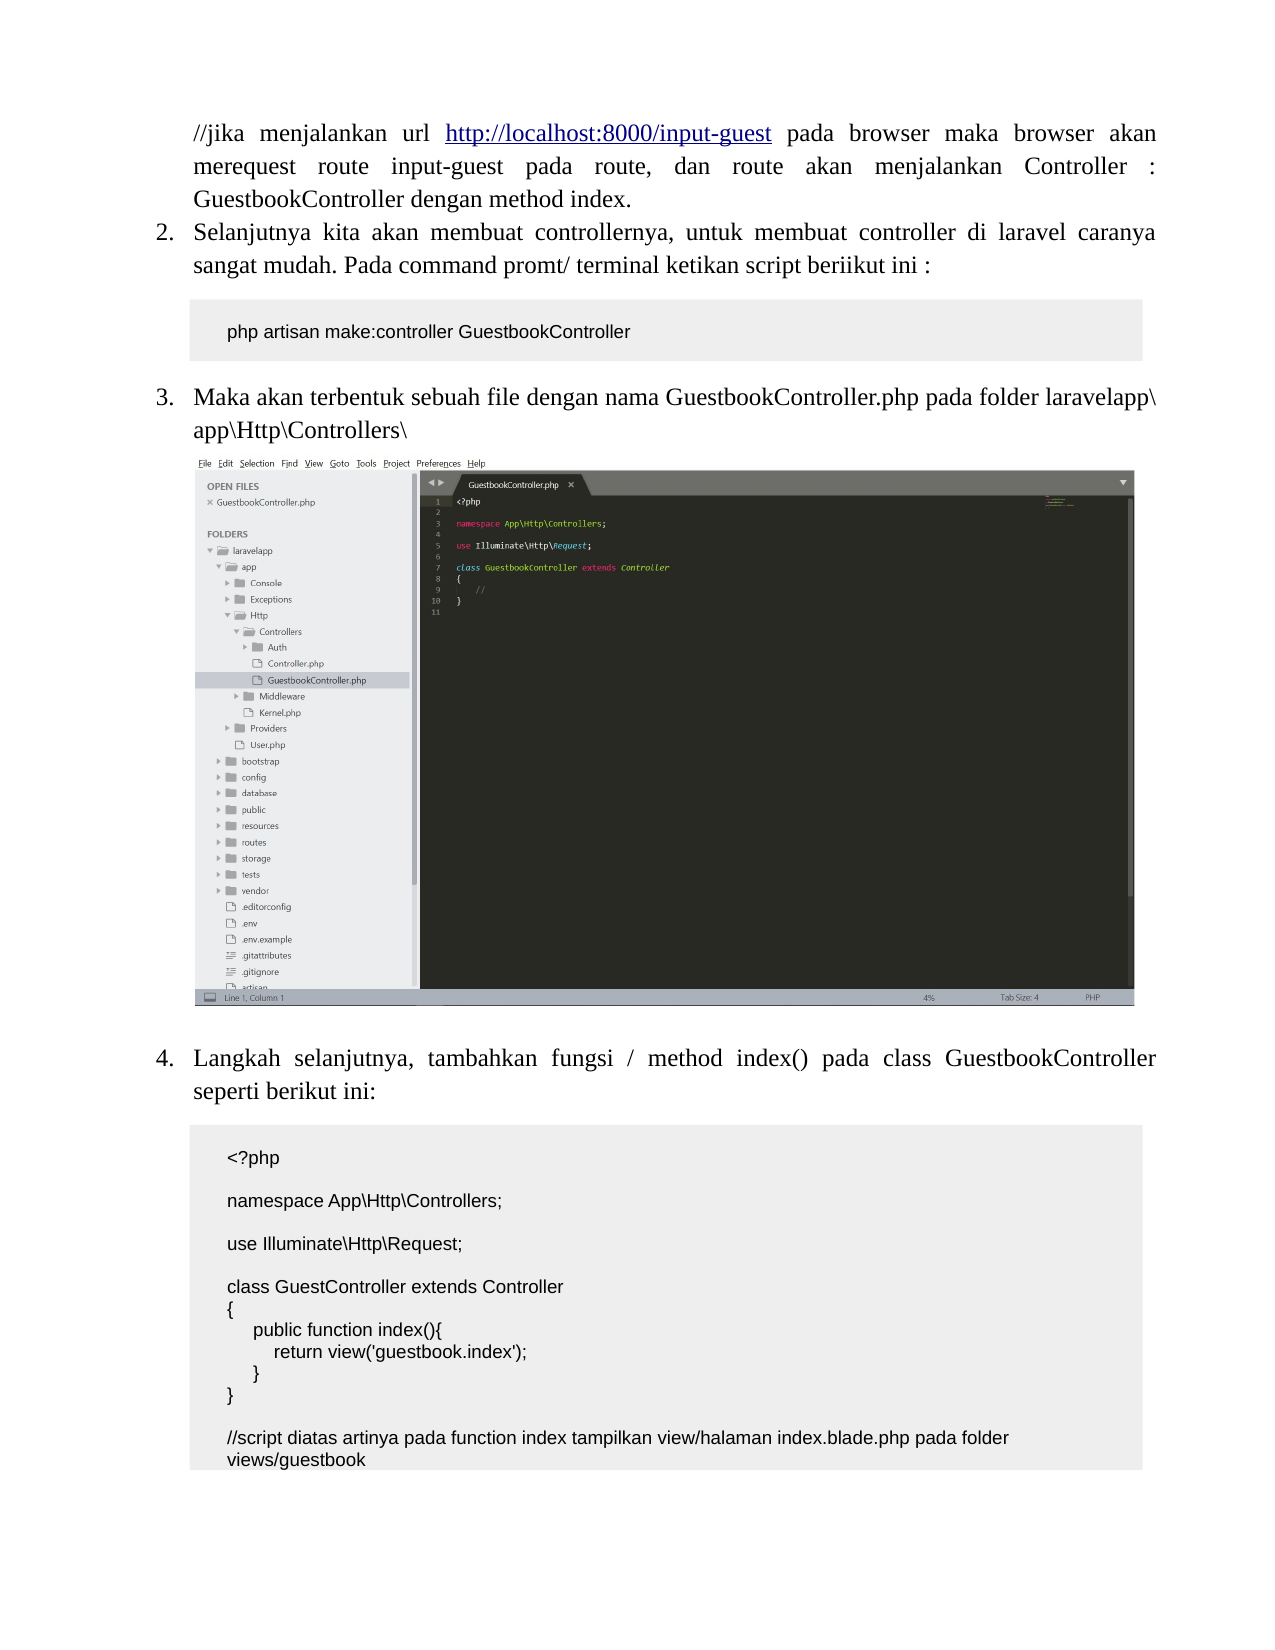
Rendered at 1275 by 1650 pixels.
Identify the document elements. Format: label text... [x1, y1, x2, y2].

picture [195, 454, 1135, 1006]
list Maka akan terbentuk sebuah file dengan nama GuestbookController.php pada folder laravelapp\app\Http\Controllers\ [156, 382, 1157, 444]
list Langkah selanjutnya, tambahkan fungsi / method index() pada class GuestbookController seperti berikut ini: [156, 1043, 1157, 1104]
list //jika menjalankan url http://localhost:8000/input-guest pada browser maka browser akan merequest route input-guest pada route, dan route akan menjalankan Controller : GuestbookController dengan method index. [156, 118, 1157, 213]
list Selanjutnya kita akan membuat controllernya, untuk membuat controller di laravel caranya sangat mudah. Pada command promt/ terminal ketikan script beriikut ini : [156, 217, 1157, 279]
